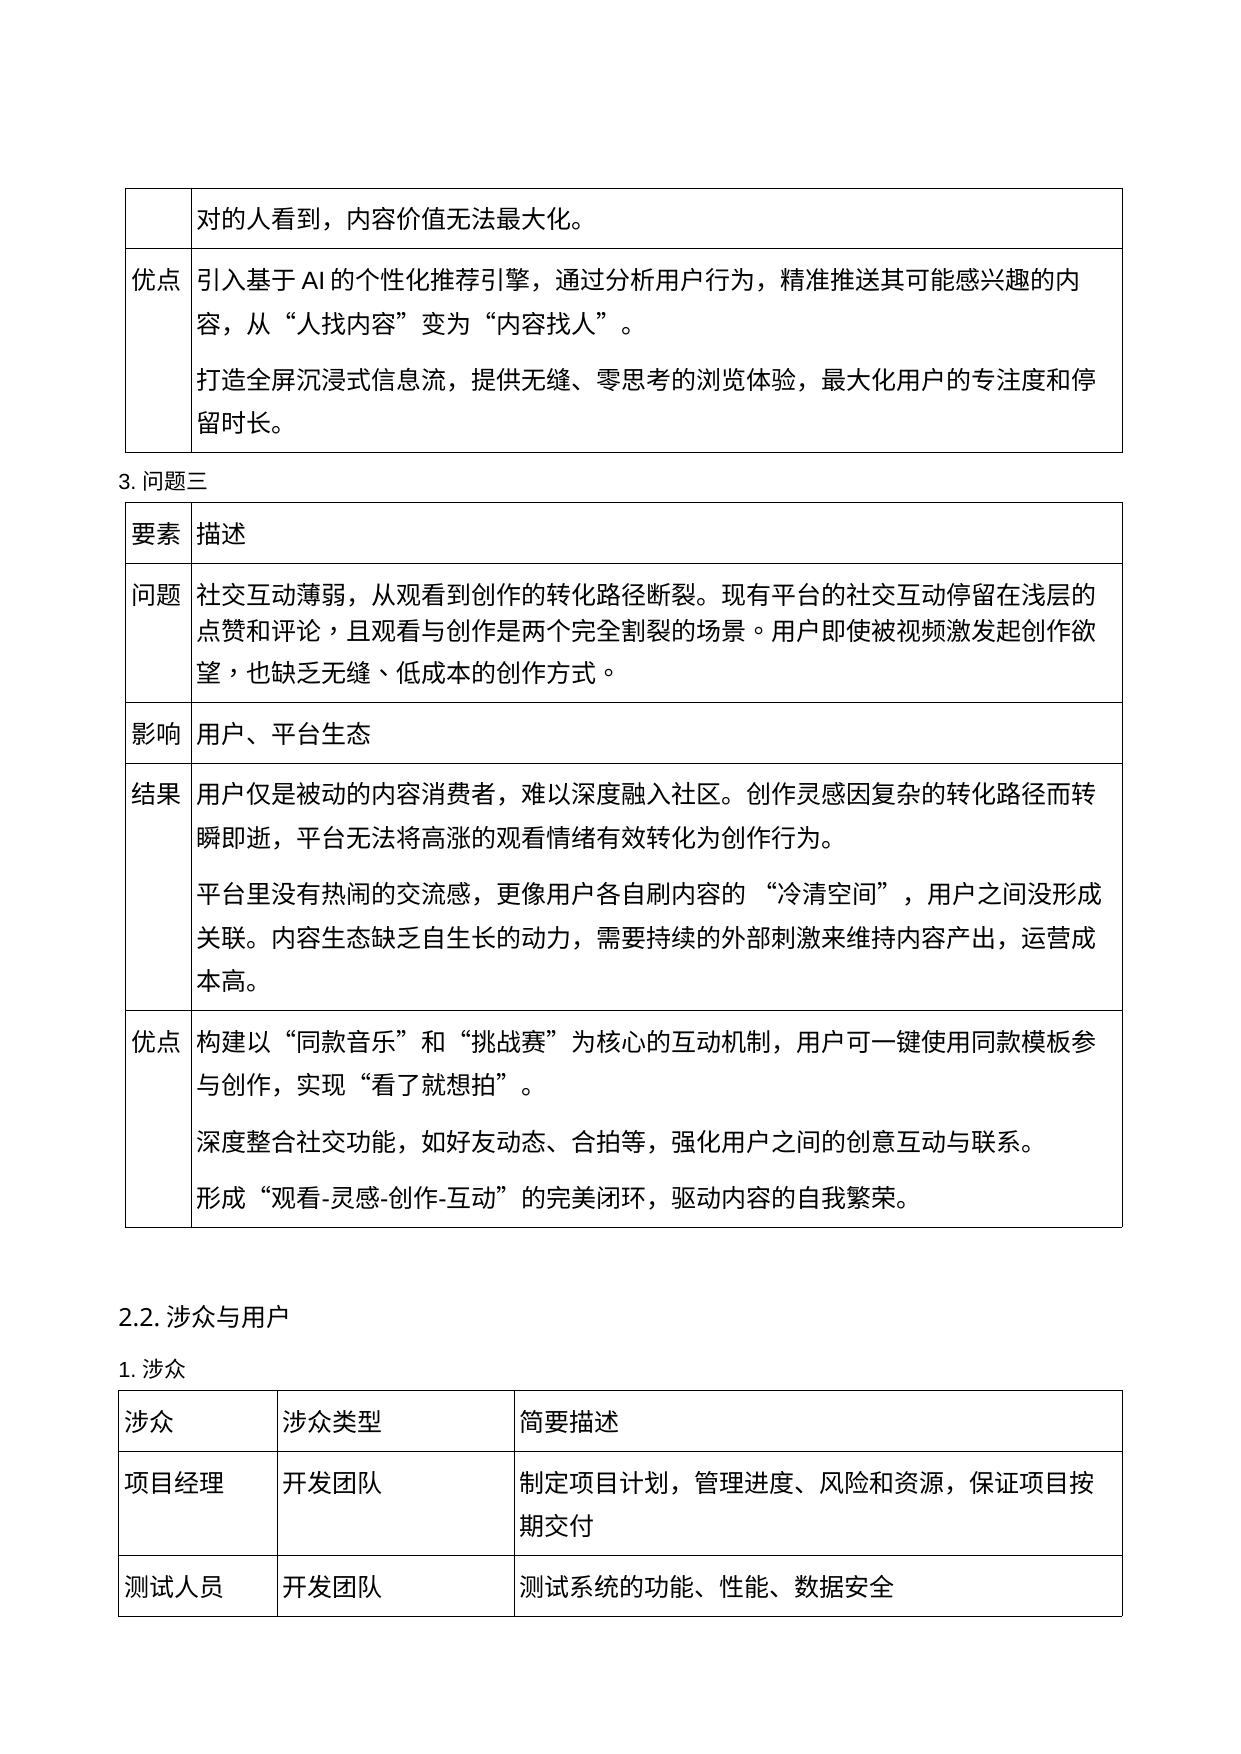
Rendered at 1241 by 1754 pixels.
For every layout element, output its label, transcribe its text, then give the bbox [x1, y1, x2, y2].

table_cell 引入基于AI的个性化推荐引擎，通过分析用户行为，精准推送其可能感兴趣的内容，从“人找内容”变为“内容找人”。 打造全屏沉浸式信息流，提供无缝、零思考的浏览体验，最大化用户的专注度和停留时长。 [192, 249, 1122, 452]
table_cell 项目经理 [119, 1452, 277, 1555]
table_cell 用户、平台生态 [192, 703, 1122, 763]
table_cell 开发团队 [278, 1452, 514, 1555]
table_cell 优点 [126, 1011, 191, 1227]
table_cell 测试系统的功能、性能、数据安全 [515, 1556, 1122, 1616]
subtitle 涉众 [118, 1352, 1122, 1384]
table_cell 结果 [126, 764, 191, 1010]
table_cell 测试人员 [119, 1556, 277, 1616]
table_header 涉众 [119, 1391, 277, 1451]
table_header 涉众类型 [278, 1391, 514, 1451]
table_cell 优点 [126, 249, 191, 452]
table_cell 社交互动薄弱，从观看到创作的转化路径断裂。现有平台的社交互动停留在浅层的点赞和评论，且观看与创作是两个完全割裂的场景。用户即使被视频激发起创作欲望，也缺乏无缝、低成本的创作方式。 [192, 564, 1122, 702]
table_cell 开发团队 [278, 1556, 514, 1616]
table_header 要素 [126, 503, 191, 563]
table_cell 制定项目计划，管理进度、风险和资源，保证项目按期交付 [515, 1452, 1122, 1555]
table_header 简要描述 [515, 1391, 1122, 1451]
subtitle 问题三 [118, 464, 1122, 496]
table_cell 对的人看到，内容价值无法最大化。 [192, 189, 1122, 248]
table_cell 影响 [126, 703, 191, 763]
table_header 描述 [192, 503, 1122, 563]
table_cell [126, 189, 191, 248]
table_cell 用户仅是被动的内容消费者，难以深度融入社区。创作灵感因复杂的转化路径而转瞬即逝，平台无法将高涨的观看情绪有效转化为创作行为。 平台里没有热闹的交流感，更像用户各自刷内容的 “冷清空间”，用户之间没形成关联。内容生态缺乏自生长的动力，需要持续的外部刺激来维持内容产出，运营成本高。 [192, 764, 1122, 1010]
subtitle 涉众与用户 [118, 1297, 1122, 1333]
table_cell 构建以“同款音乐”和“挑战赛”为核心的互动机制，用户可一键使用同款模板参与创作，实现“看了就想拍”。 深度整合社交功能，如好友动态、合拍等，强化用户之间的创意互动与联系。 形成“观看-灵感-创作-互动”的完美闭环，驱动内容的自我繁荣。 [192, 1011, 1122, 1227]
table_cell 问题 [126, 564, 191, 702]
